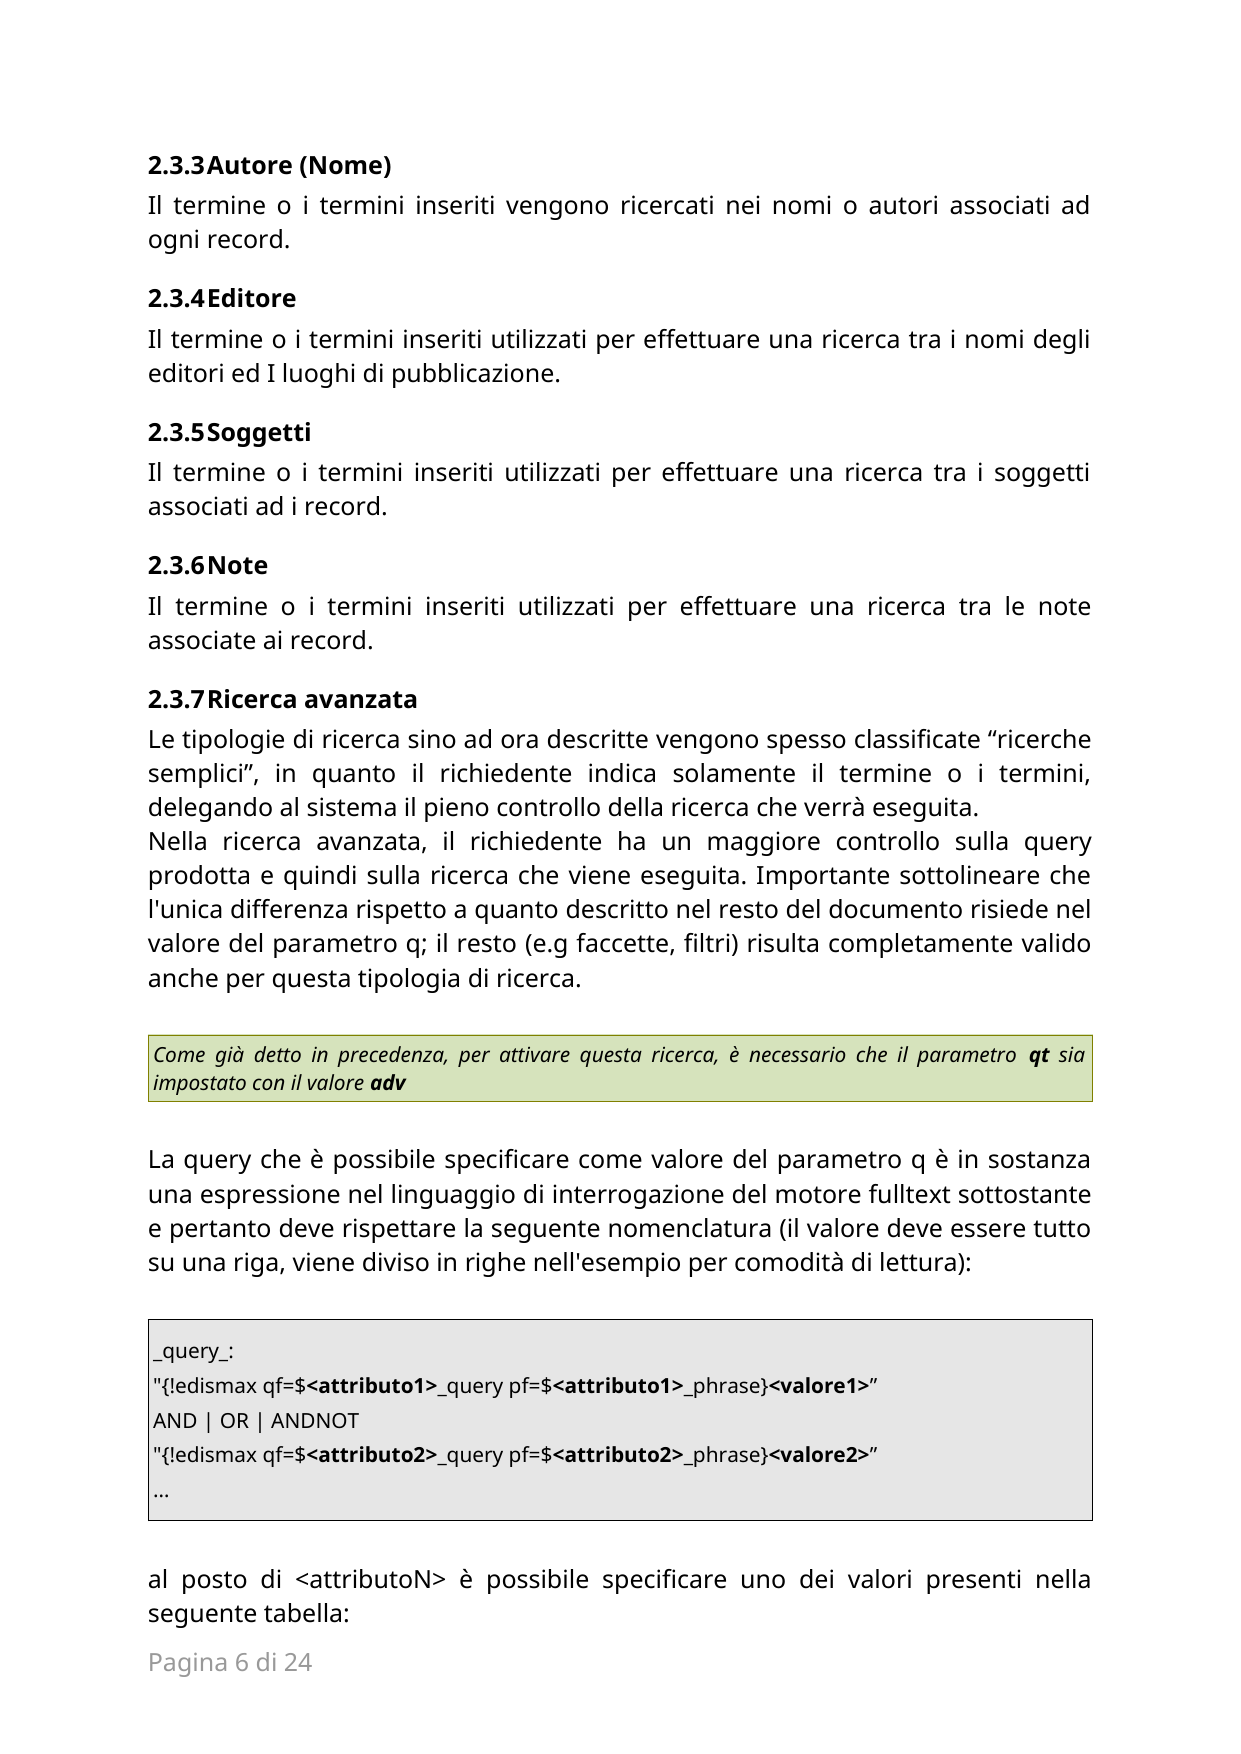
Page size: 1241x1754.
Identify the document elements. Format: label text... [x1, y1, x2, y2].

text … [149, 1457, 1092, 1520]
subtitle Autore (Nome) [148, 148, 1093, 182]
text al posto di <attributoN> è possibile specificare uno dei valori presenti nella seguente tabella: [148, 1562, 1093, 1630]
subtitle Ricerca avanzata [148, 681, 1093, 716]
subtitle Note [148, 548, 1093, 582]
text _query_: [149, 1320, 1092, 1353]
text Le tipologie di ricerca sino ad ora descritte vengono spesso classificate “ricerche semplici”, in quanto il richiedente indica solamente il termine o i termini, delegando al sistema il pieno controllo della ricerca che verrà eseguita. [148, 722, 1093, 824]
text Il termine o i termini inseriti vengono ricercati nei nomi o autori associati ad ogni record. [148, 188, 1093, 256]
text Nella ricerca avanzata, il richiedente ha un maggiore controllo sulla query prodotta e quindi sulla ricerca che viene eseguita. Importante sottolineare che l'unica differenza rispetto a quanto descritto nel resto del documento risiede nel valore del parametro q; il resto (e.g faccette, filtri) risulta completamente valido anche per questa tipologia di ricerca. [148, 824, 1093, 994]
text "{!edismax qf=$<attributo1>_query pf=$<attributo1>_phrase}<valore1>” [149, 1353, 1092, 1388]
text Il termine o i termini inseriti utilizzati per effettuare una ricerca tra le note associate ai record. [148, 588, 1093, 656]
text Il termine o i termini inseriti utilizzati per effettuare una ricerca tra i nomi degli editori ed I luoghi di pubblicazione. [148, 321, 1093, 389]
text Il termine o i termini inseriti utilizzati per effettuare una ricerca tra i soggetti associati ad i record. [148, 455, 1093, 523]
text "{!edismax qf=$<attributo2>_query pf=$<attributo2>_phrase}<valore2>” [149, 1423, 1092, 1457]
subtitle Editore [148, 281, 1093, 315]
subtitle Soggetti [148, 414, 1093, 449]
list Come già detto in precedenza, per attivare questa ricerca, è necessario che il parametro qt sia impostato con il valore adv [149, 1036, 1092, 1101]
text AND | OR | ANDNOT [149, 1388, 1092, 1423]
text La query che è possibile specificare come valore del parametro q è in sostanza una espressione nel linguaggio di interrogazione del motore fulltext sottostante e pertanto deve rispettare la seguente nomenclatura (il valore deve essere tutto su una riga, viene diviso in righe nell'esempio per comodità di lettura): [148, 1142, 1093, 1278]
